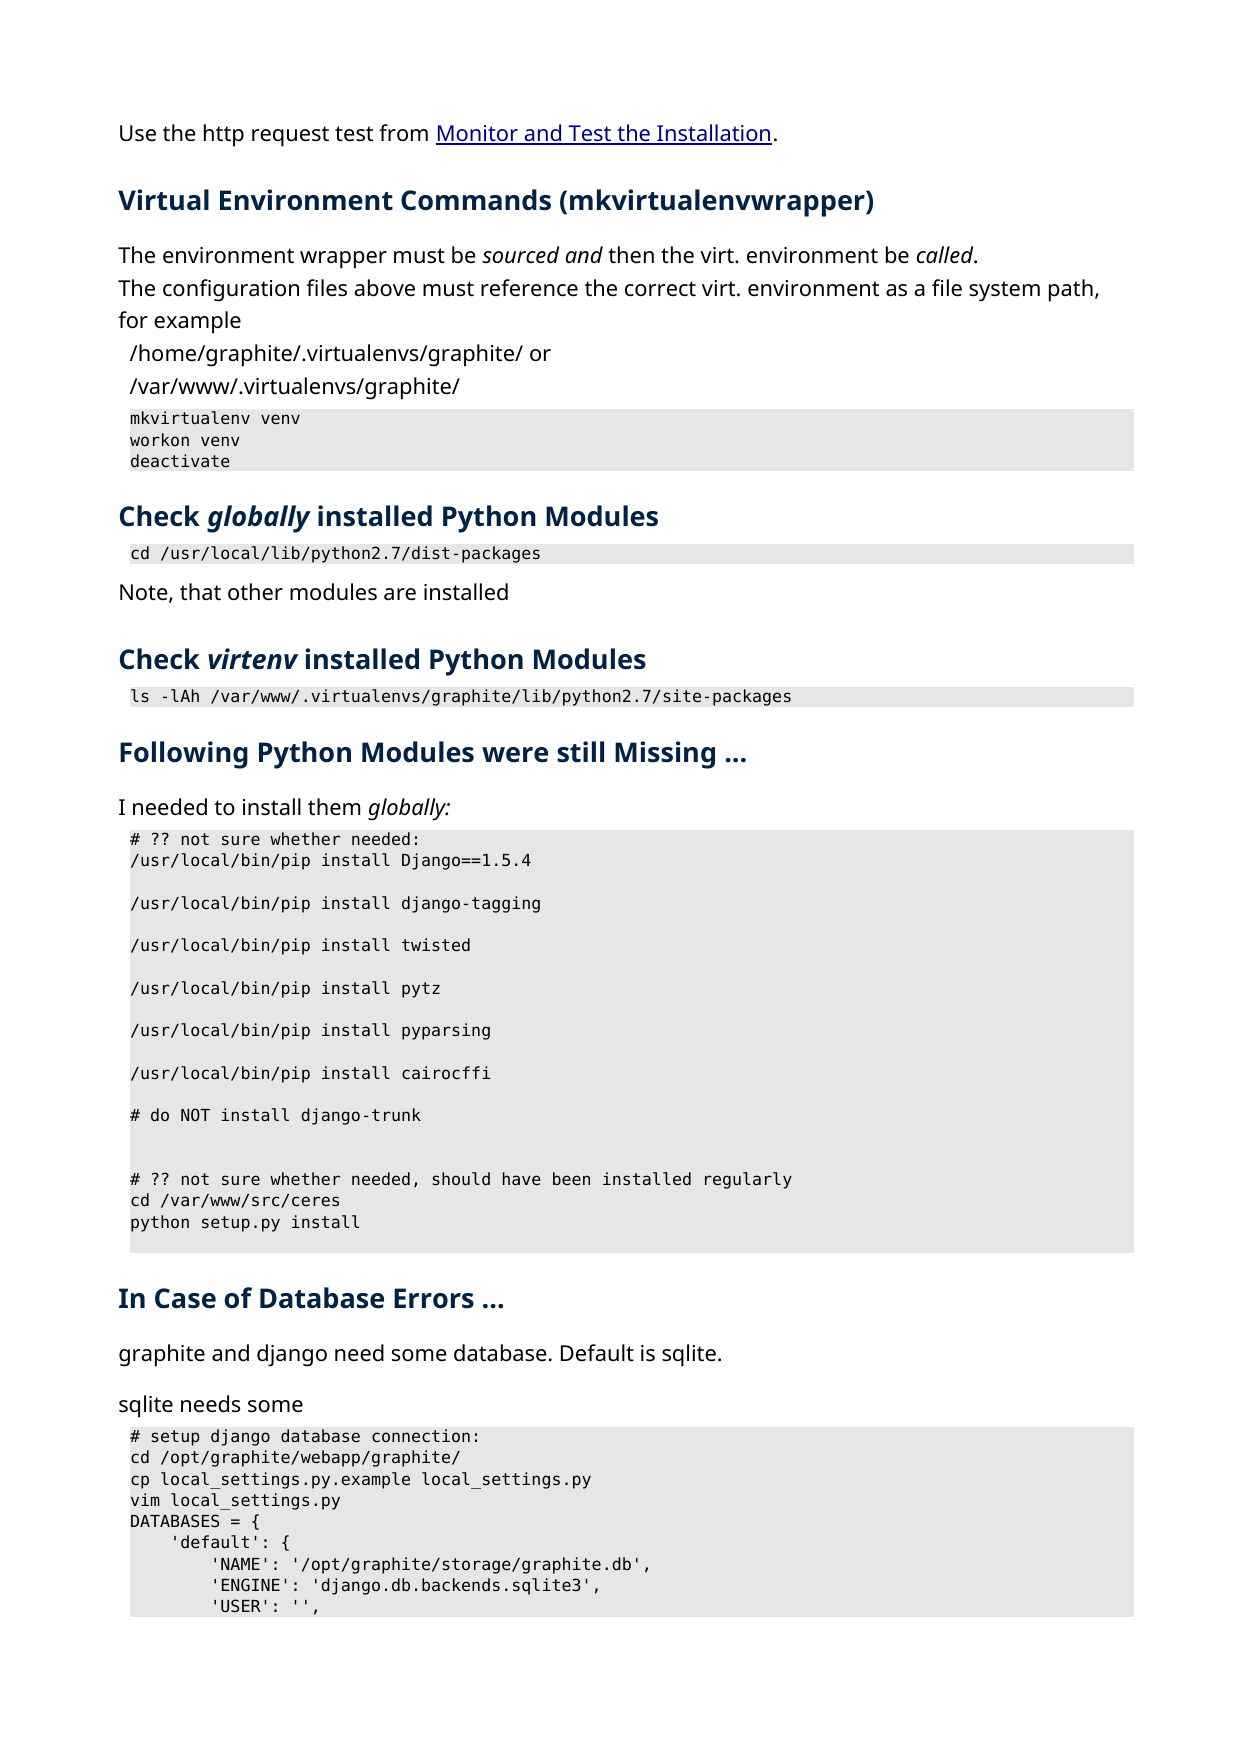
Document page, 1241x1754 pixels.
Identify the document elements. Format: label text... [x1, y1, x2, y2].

text sqlite needs some [118, 1388, 1134, 1418]
text cd /usr/local/lib/python2.7/dist-packages [130, 544, 1134, 564]
text Note, that other modules are installed [118, 577, 1134, 607]
text 'default': { [130, 1533, 1134, 1553]
text cd /opt/graphite/webapp/graphite/ [130, 1448, 1134, 1468]
subtitle Check globally installed Python Modules [118, 498, 1134, 535]
text python setup.py install [130, 1213, 1134, 1232]
text # setup django database connection: [130, 1427, 1134, 1447]
text 'NAME': '/opt/graphite/storage/graphite.db', [130, 1555, 1134, 1574]
text deactivate [130, 452, 1134, 471]
text /usr/local/bin/pip install cairocffi [130, 1064, 1134, 1083]
text 'ENGINE': 'django.db.backends.sqlite3', [130, 1576, 1134, 1595]
text I needed to install them globally: [118, 791, 1134, 821]
text # ?? not sure whether needed, should have been installed regularly [130, 1170, 1134, 1189]
text mkvirtualenv venv [130, 409, 1134, 429]
text vim local_settings.py [130, 1491, 1134, 1510]
text /usr/local/bin/pip install pyparsing [130, 1021, 1134, 1041]
text /usr/local/bin/pip install twisted [130, 936, 1134, 956]
subtitle Virtual Environment Commands (mkvirtualenvwrapper) [118, 182, 1134, 218]
text 'USER': '', [130, 1597, 1134, 1617]
text # do NOT install django-trunk [130, 1106, 1134, 1126]
text graphite and django need some database. Default is sqlite. [118, 1338, 1134, 1368]
text Use the http request test from Monitor and Test the Installation. [118, 118, 1134, 148]
text /usr/local/bin/pip install django-tagging [130, 894, 1134, 913]
text The environment wrapper must be sourced and then the virt. environment be called. The configuration files above must reference the correct virt. environment as a file system path, for example /home/graphite/.virtualenvs/graphite/ or /var/www/.virtualenvs/graphite/ [118, 240, 1134, 400]
text /usr/local/bin/pip install Django==1.5.4 [130, 851, 1134, 871]
text # ?? not sure whether needed: [130, 830, 1134, 849]
text cd /var/www/src/ceres [130, 1191, 1134, 1211]
text cp local_settings.py.example local_settings.py [130, 1470, 1134, 1489]
subtitle In Case of Database Errors ... [118, 1280, 1134, 1317]
text workon venv [130, 431, 1134, 450]
text /usr/local/bin/pip install pytz [130, 979, 1134, 998]
text ls -lAh /var/www/.virtualenvs/graphite/lib/python2.7/site-packages [130, 687, 1134, 707]
text DATABASES = { [130, 1512, 1134, 1532]
subtitle Following Python Modules were still Missing ... [118, 733, 1134, 770]
subtitle Check virtenv installed Python Modules [118, 641, 1134, 678]
